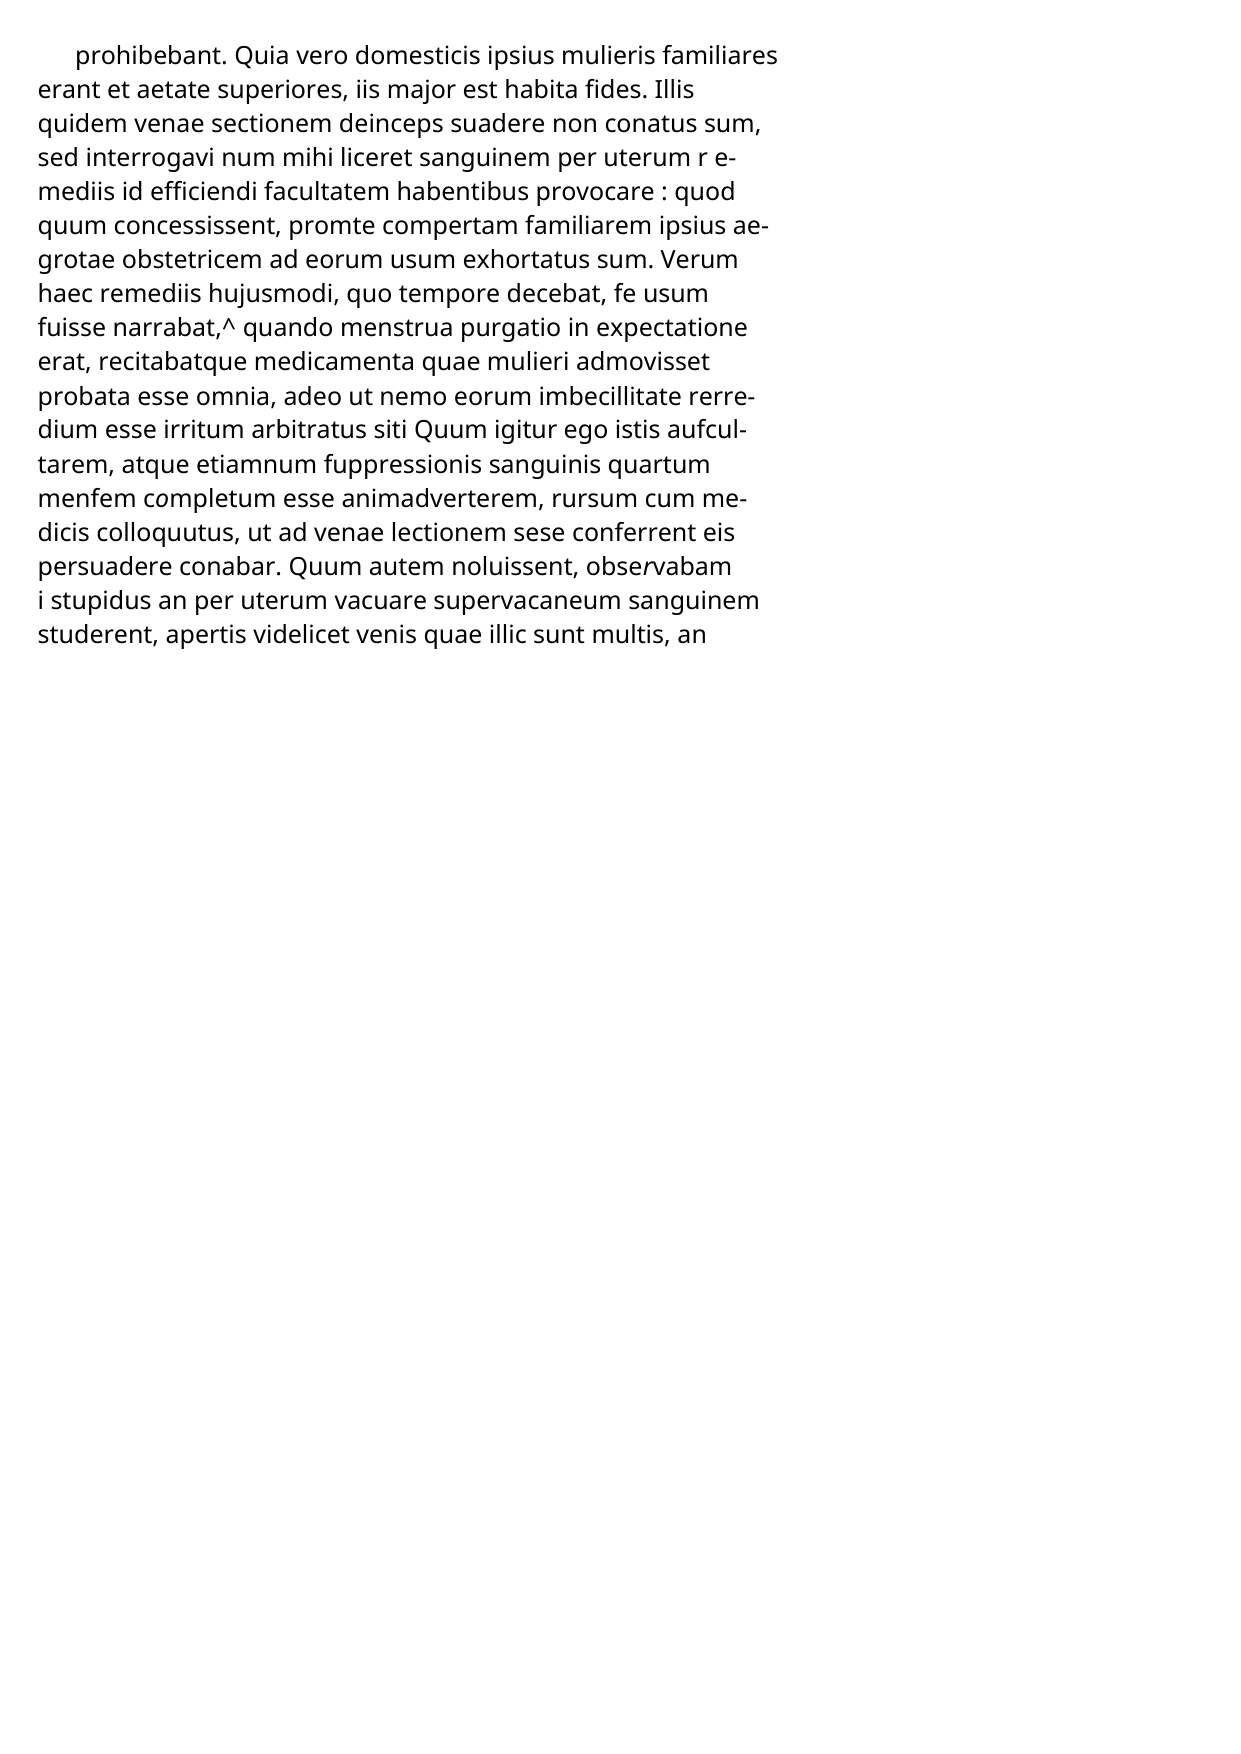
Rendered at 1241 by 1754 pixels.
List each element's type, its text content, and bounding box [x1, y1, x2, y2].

text prohibebant. Quia vero domesticis ipsius mulieris familiares erant et aetate superiores, iis major est habita fides. Illis quidem venae sectionem deinceps suadere non conatus sum, sed interrogavi num mihi liceret sanguinem per uterum r e- mediis id efficiendi facultatem habentibus provocare : quod quum concessissent, promte compertam familiarem ipsius ae- grotae obstetricem ad eorum usum exhortatus sum. Verum haec remediis hujusmodi, quo tempore decebat, fe usum fuisse narrabat,^ quando menstrua purgatio in expectatione erat, recitabatque medicamenta quae mulieri admovisset probata esse omnia, adeo ut nemo eorum imbecillitate rerre- dium esse irritum arbitratus siti Quum igitur ego istis aufcul- tarem, atque etiamnum fuppressionis sanguinis quartum menfem completum esse animadverterem, rursum cum me- dicis colloquutus, ut ad venae lectionem sese conferrent eis persuadere conabar. Quum autem noluissent, observabam i stupidus an per uterum vacuare supervacaneum sanguinem studerent, apertis videlicet venis quae illic sunt multis, an [37, 37, 1203, 651]
